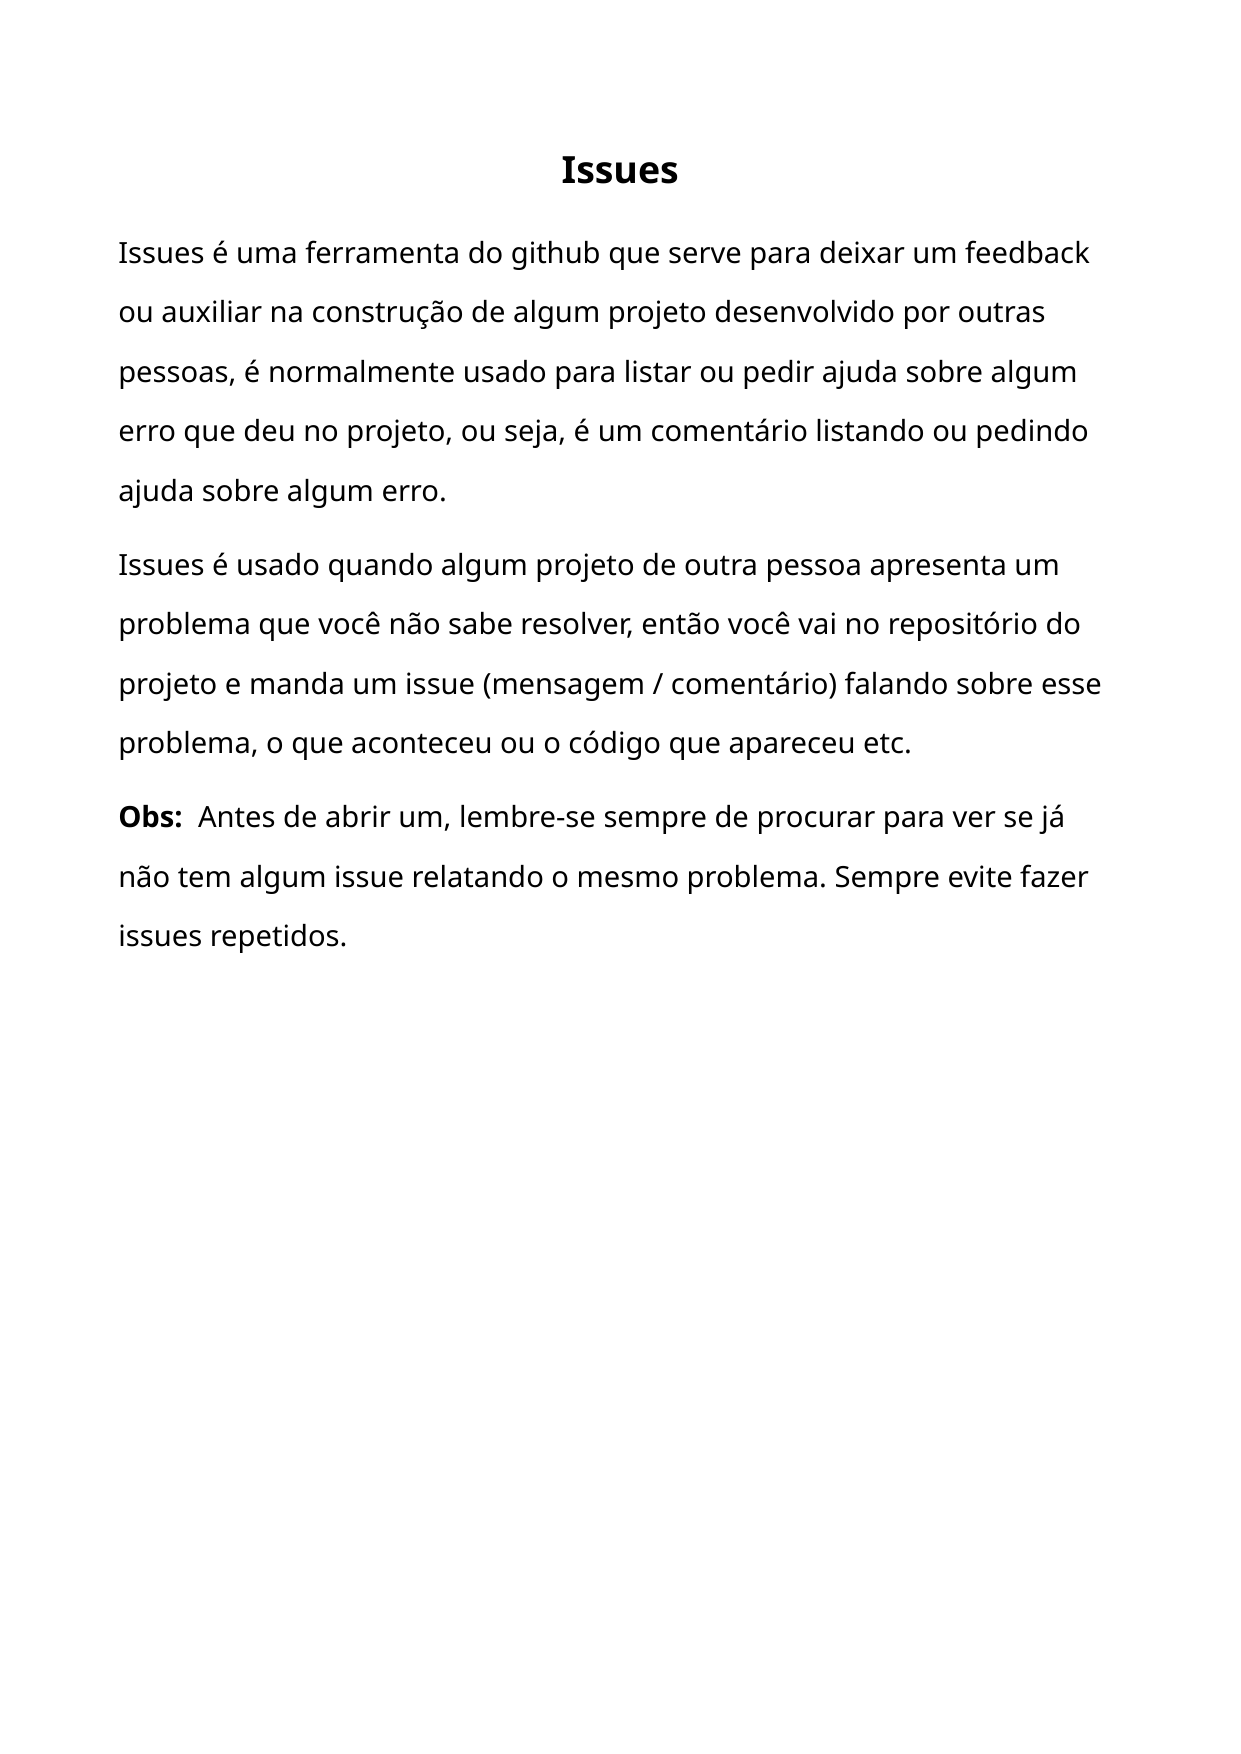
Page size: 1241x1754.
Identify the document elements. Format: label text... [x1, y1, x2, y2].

text Obs: Antes de abrir um, lembre-se sempre de procurar para ver se já não tem algum issue relatando o mesmo problema. Sempre evite fazer issues repetidos. [118, 797, 1122, 955]
text Issues é usado quando algum projeto de outra pessoa apresenta um problema que você não sabe resolver, então você vai no repositório do projeto e manda um issue (mensagem / comentário) falando sobre esse problema, o que aconteceu ou o código que apareceu etc. [118, 544, 1122, 762]
text Issues é uma ferramenta do github que serve para deixar um feedback ou auxiliar na construção de algum projeto desenvolvido por outras pessoas, é normalmente usado para listar ou pedir ajuda sobre algum erro que deu no projeto, ou seja, é um comentário listando ou pedindo ajuda sobre algum erro. [118, 232, 1122, 510]
subtitle Issues [118, 143, 1122, 194]
